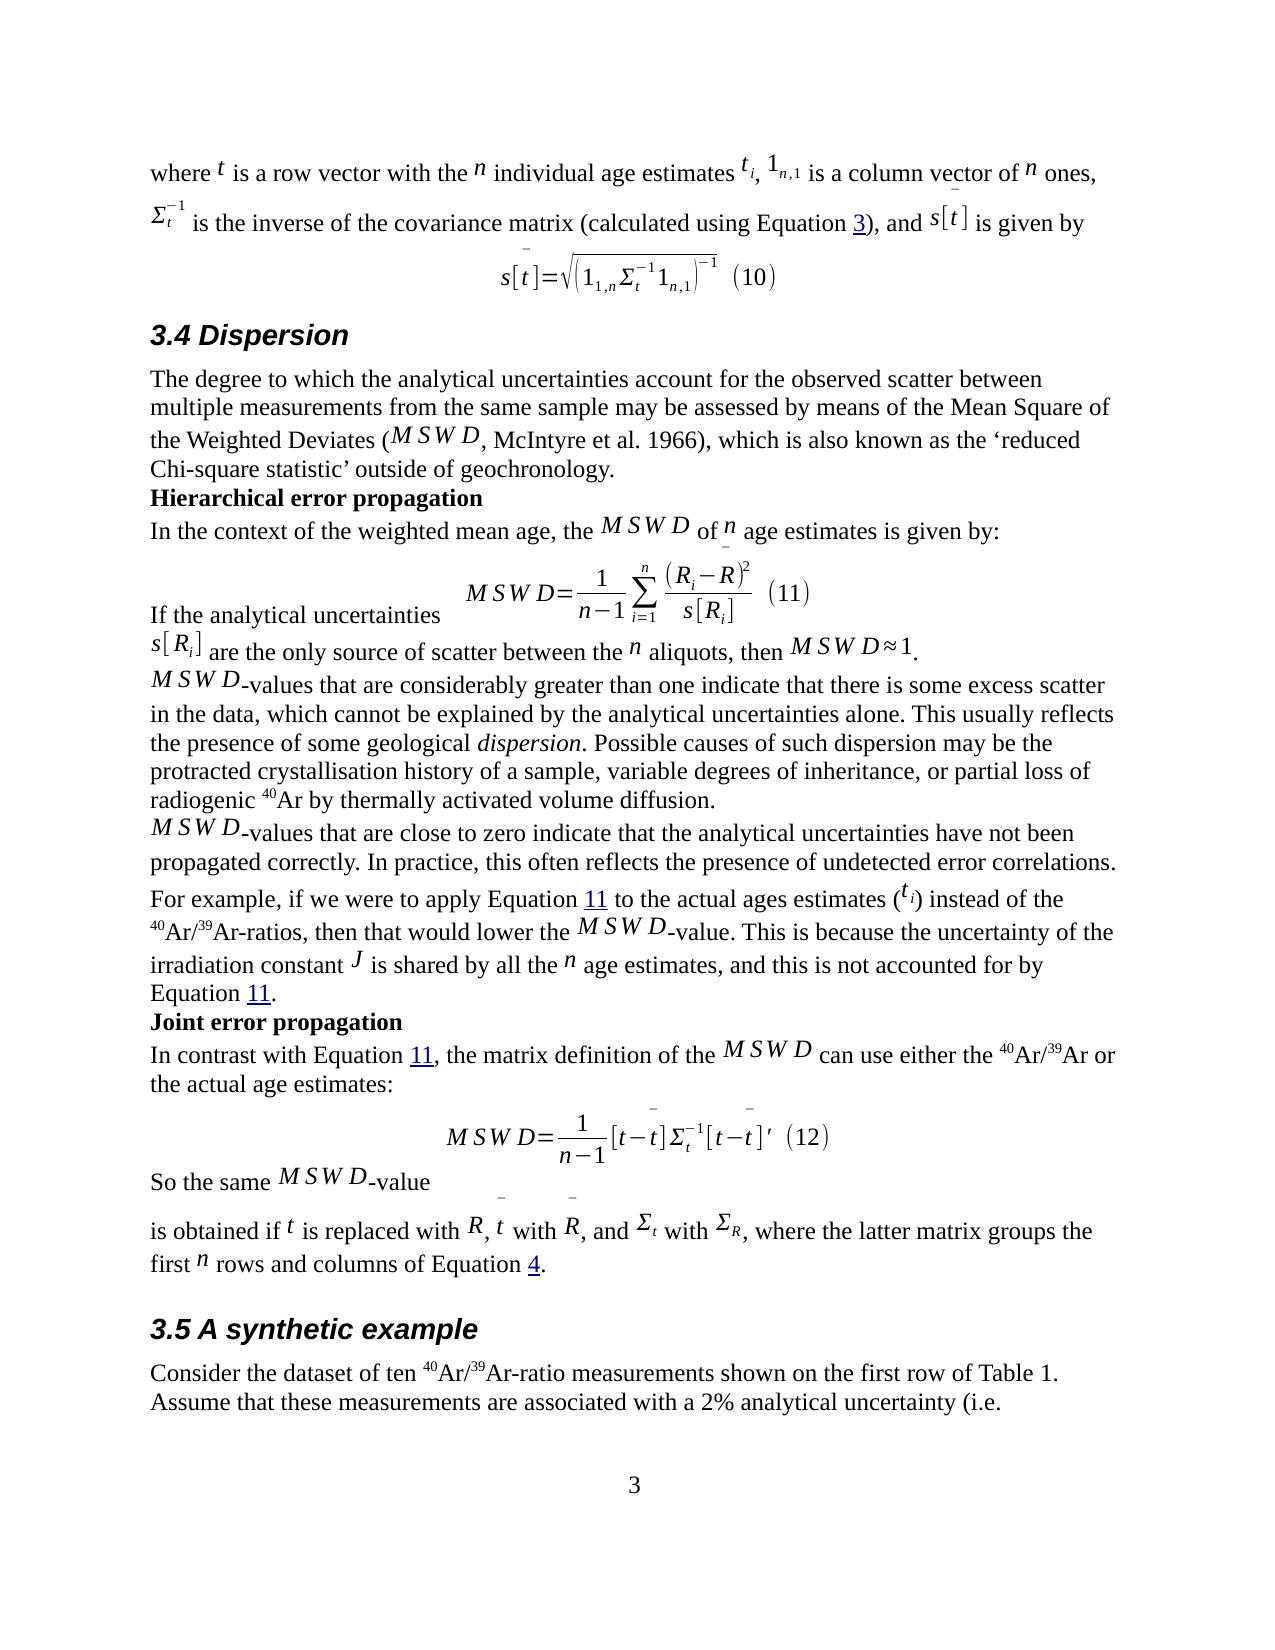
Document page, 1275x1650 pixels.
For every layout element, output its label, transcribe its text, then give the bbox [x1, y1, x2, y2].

text where is a row vector with the individual age estimates , is a column vector of ones, is the inverse of the covariance matrix (calculated using Equation 3), and is given by [150, 150, 1125, 237]
subtitle 3.4 Dispersion [150, 318, 1125, 351]
text Consider the dataset of ten 40Ar/39Ar-ratio measurements shown on the first row of Table 1. Assume that these measurements are associated with a 2% analytical uncertainty (i.e. for ). Hierarchical error propagation [150, 1358, 1125, 1416]
text So the same -value is obtained if is replaced with , with , and with , where the latter matrix groups the first rows and columns of Equation 4. [150, 1162, 1125, 1278]
text The degree to which the analytical uncertainties account for the observed scatter between multiple measurements from the same sample may be assessed by means of the Mean Square of the Weighted Deviates (, McIntyre et al. 1966), which is also known as the ‘reduced Chi-square statistic’ outside of geochronology. Hierarchical error propagation In the context of the weighted mean age, the of age estimates is given by: [150, 364, 1125, 545]
text If the analytical uncertainties are the only source of scatter between the aliquots, then . -values that are considerably greater than one indicate that there is some excess scatter in the data, which cannot be explained by the analytical uncertainties alone. This usually reflects the presence of some geological dispersion. Possible causes of such dispersion may be the protracted crystallisation history of a sample, variable degrees of inheritance, or partial loss of radiogenic 40Ar by thermally activated volume diffusion. -values that are close to zero indicate that the analytical uncertainties have not been propagated correctly. In practice, this often reflects the presence of undetected error correlations. For example, if we were to apply Equation 11 to the actual ages estimates () instead of the 40Ar/39Ar-ratios, then that would lower the -value. This is because the uncertainty of the irradiation constant is shared by all the age estimates, and this is not accounted for by Equation 11. Joint error propagation In contrast with Equation 11, the matrix definition of the can use either the 40Ar/39Ar or the actual age estimates: [150, 600, 1125, 1098]
subtitle 3.5 A synthetic example [150, 1312, 1125, 1346]
